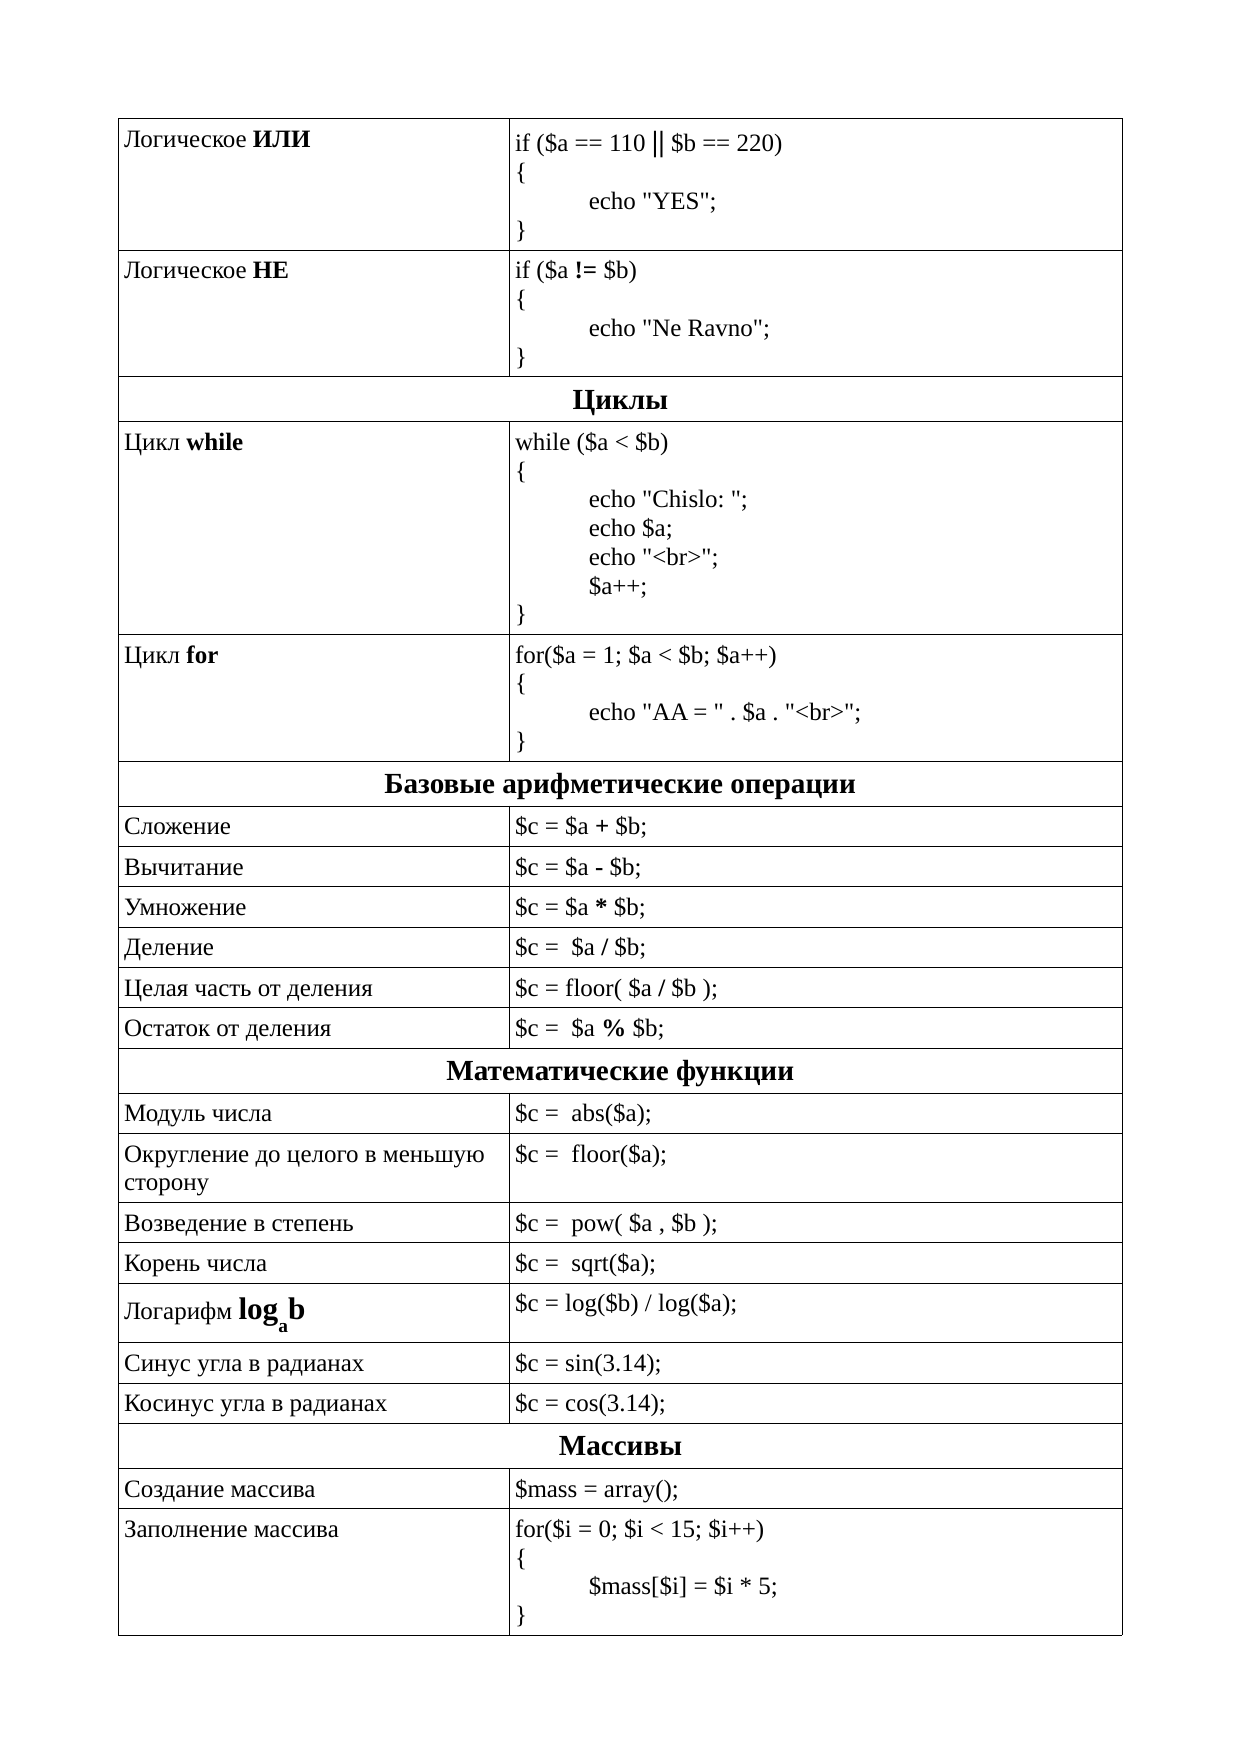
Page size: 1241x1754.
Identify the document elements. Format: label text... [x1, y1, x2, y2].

table_cell $c = floor($a); [510, 1134, 1122, 1202]
table_cell Массивы [119, 1424, 1122, 1468]
table_cell Цикл for [119, 635, 509, 761]
table_cell $c = $a + $b; [510, 807, 1122, 846]
table_cell Возведение в степень [119, 1203, 509, 1242]
table_cell Сложение [119, 807, 509, 846]
table_cell Целая часть от деления [119, 968, 509, 1007]
table_cell $c = cos(3.14); [510, 1384, 1122, 1423]
table_cell Косинус угла в радианах [119, 1384, 509, 1423]
table_cell for($a = 1; $a < $b; $a++) { echo "AA = " . $a . "<br>"; } [510, 635, 1122, 761]
table_cell $c = abs($a); [510, 1094, 1122, 1133]
table_cell $c = sqrt($a); [510, 1243, 1122, 1283]
table_cell Математические функции [119, 1049, 1122, 1093]
table_cell Цикл while [119, 422, 509, 634]
table_cell $c = $a % $b; [510, 1008, 1122, 1047]
table_cell $c = $a / $b; [510, 928, 1122, 967]
table_cell $c = $a * $b; [510, 887, 1122, 927]
table_cell Базовые арифметические операции [119, 762, 1122, 806]
table_cell Модуль числа [119, 1094, 509, 1133]
table_cell Вычитание [119, 847, 509, 886]
table_cell Округление до целого в меньшую сторону [119, 1134, 509, 1202]
table_cell Корень числа [119, 1243, 509, 1283]
table_cell if ($a != $b) { echo "Ne Ravno"; } [510, 251, 1122, 376]
table_cell Синус угла в радианах [119, 1343, 509, 1382]
table_cell Заполнение массива [119, 1509, 509, 1635]
table_cell if ($a == 110 || $b == 220) { echo "YES"; } [510, 119, 1122, 249]
table_cell $c = $a - $b; [510, 847, 1122, 886]
table_cell Остаток от деления [119, 1008, 509, 1047]
table_cell $c = floor( $a / $b ); [510, 968, 1122, 1007]
table_cell $c = sin(3.14); [510, 1343, 1122, 1382]
table_cell while ($a < $b) { echo "Chislo: "; echo $a; echo "<br>"; $a++; } [510, 422, 1122, 634]
table_cell Циклы [119, 377, 1122, 421]
table_cell Логическое ИЛИ [119, 119, 509, 249]
table_cell $mass = array(); [510, 1469, 1122, 1508]
table_cell Логарифм logab [119, 1284, 509, 1342]
table_cell $c = log($b) / log($a); [510, 1284, 1122, 1342]
table_cell Деление [119, 928, 509, 967]
table_cell Создание массива [119, 1469, 509, 1508]
table_cell Логическое НЕ [119, 251, 509, 376]
table_cell Умножение [119, 887, 509, 927]
table_cell $c = pow( $a , $b ); [510, 1203, 1122, 1242]
table_cell for($i = 0; $i < 15; $i++) { $mass[$i] = $i * 5; } [510, 1509, 1122, 1635]
